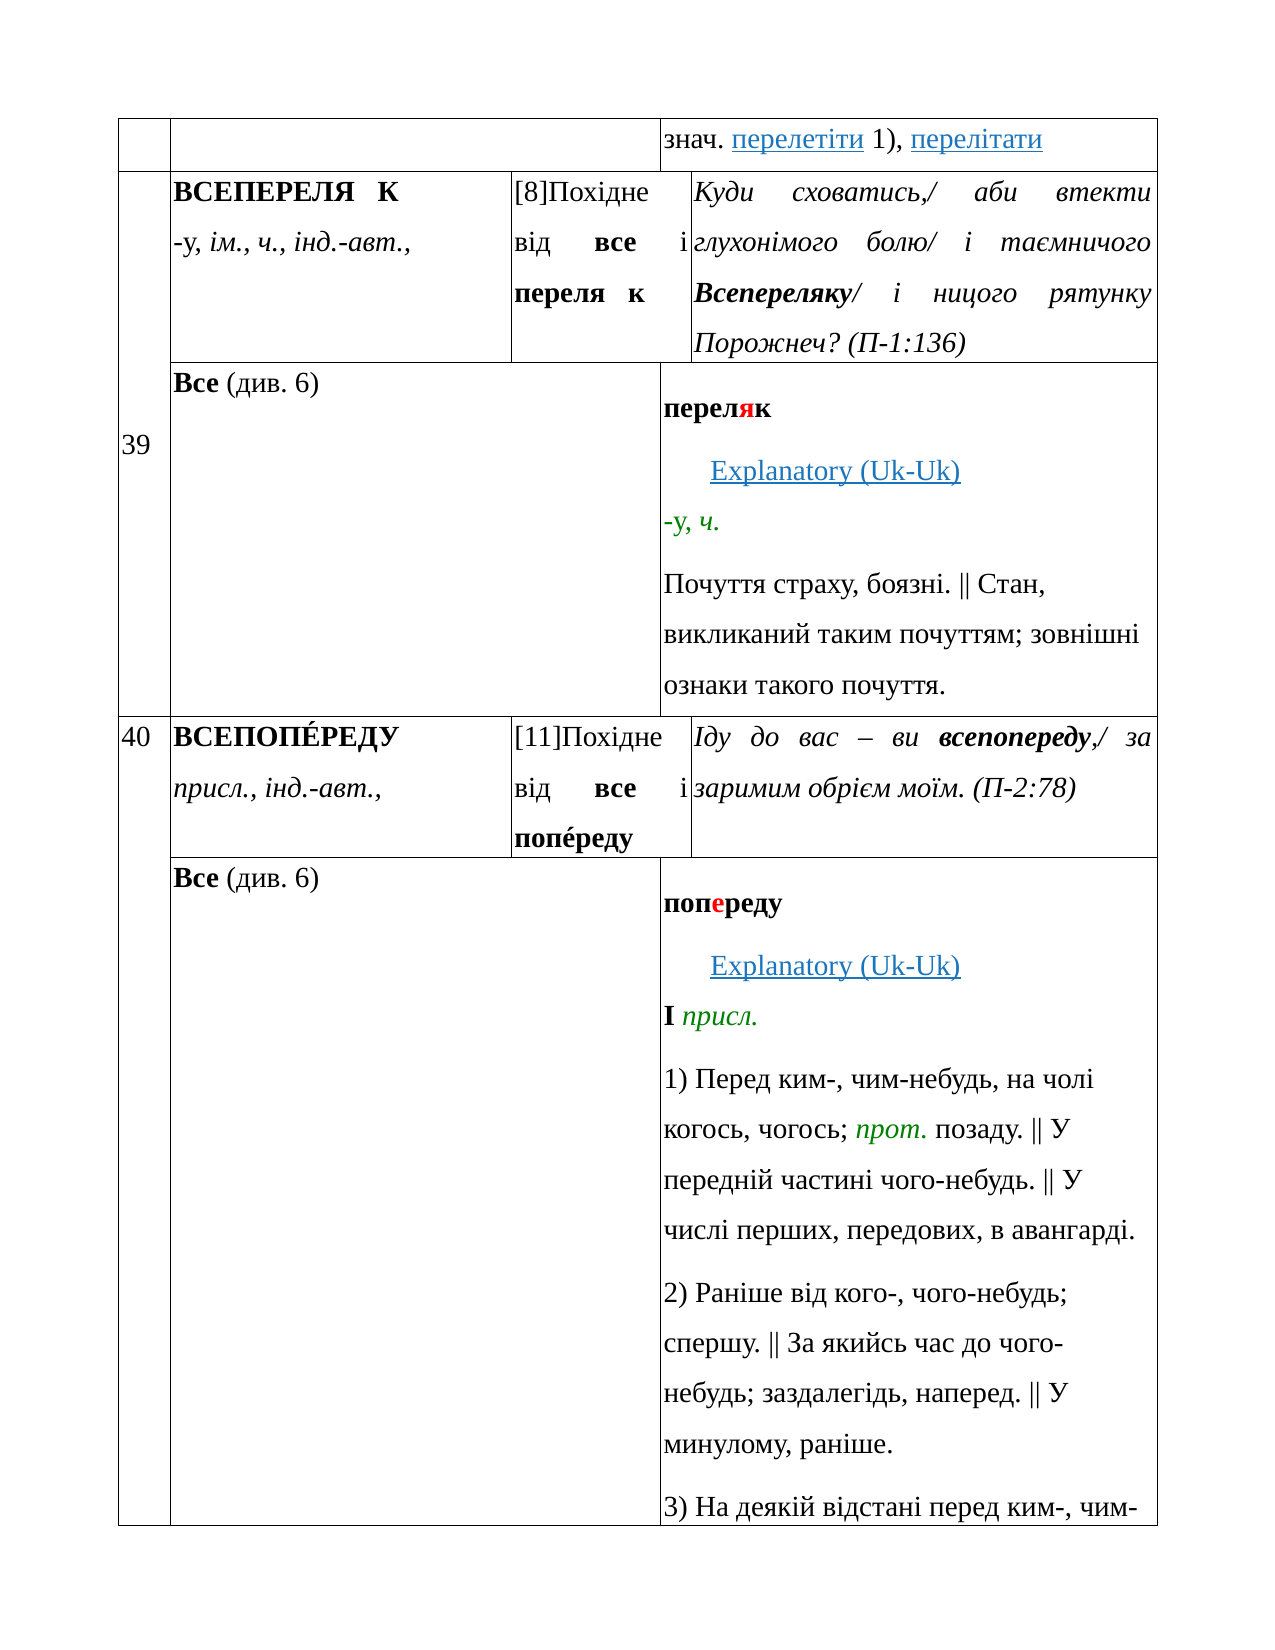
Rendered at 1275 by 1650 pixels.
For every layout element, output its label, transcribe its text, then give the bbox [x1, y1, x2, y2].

table_cell Всепопéреду присл., інд.-авт., [171, 717, 511, 857]
table_cell знач. перелетіти 1), перелітати [661, 119, 1157, 171]
table_cell Куди сховатись,/ аби втекти глухонімого болю/ і таємничого Всепереляку/ і ницого рятунку Порожнеч? (П-1:136) [692, 172, 1157, 362]
table_cell [11]Похідне від все і попéреду [512, 717, 691, 857]
table_cell Все (див. 6) [171, 858, 660, 1525]
table_cell 40 [119, 717, 170, 1525]
table_cell Все (див. 6) [171, 363, 660, 716]
table_cell попереду Explanatory (Uk-Uk) I присл. 1) Перед ким-, чим-небудь, на чолі когось, чогось; прот. позаду. || У передній частині чого-небудь. || У числі перших, передових, в авангарді. 2) Раніше від кого-, чого-небудь; спершу. || За якийсь час до чого-небудь; заздалегідь, наперед. || У минулому, раніше. 3) На деякій відстані перед ким-, чим- [661, 858, 1157, 1525]
table_cell 39 [119, 172, 170, 716]
table_cell Всепереляк -у, ім., ч., інд.-авт., [171, 172, 511, 362]
table_cell [171, 119, 660, 171]
table_cell Іду до вас – ви всепопереду,/ за заримим обрієм моїм. (П-2:78) [692, 717, 1157, 857]
table_cell переляк Explanatory (Uk-Uk) -у, ч. Почуття страху, боязні. || Стан, викликаний таким почуттям; зовнішні ознаки такого почуття. [661, 363, 1157, 716]
table_cell [8]Похідне від все і переляк [512, 172, 691, 362]
table_cell [119, 119, 170, 171]
